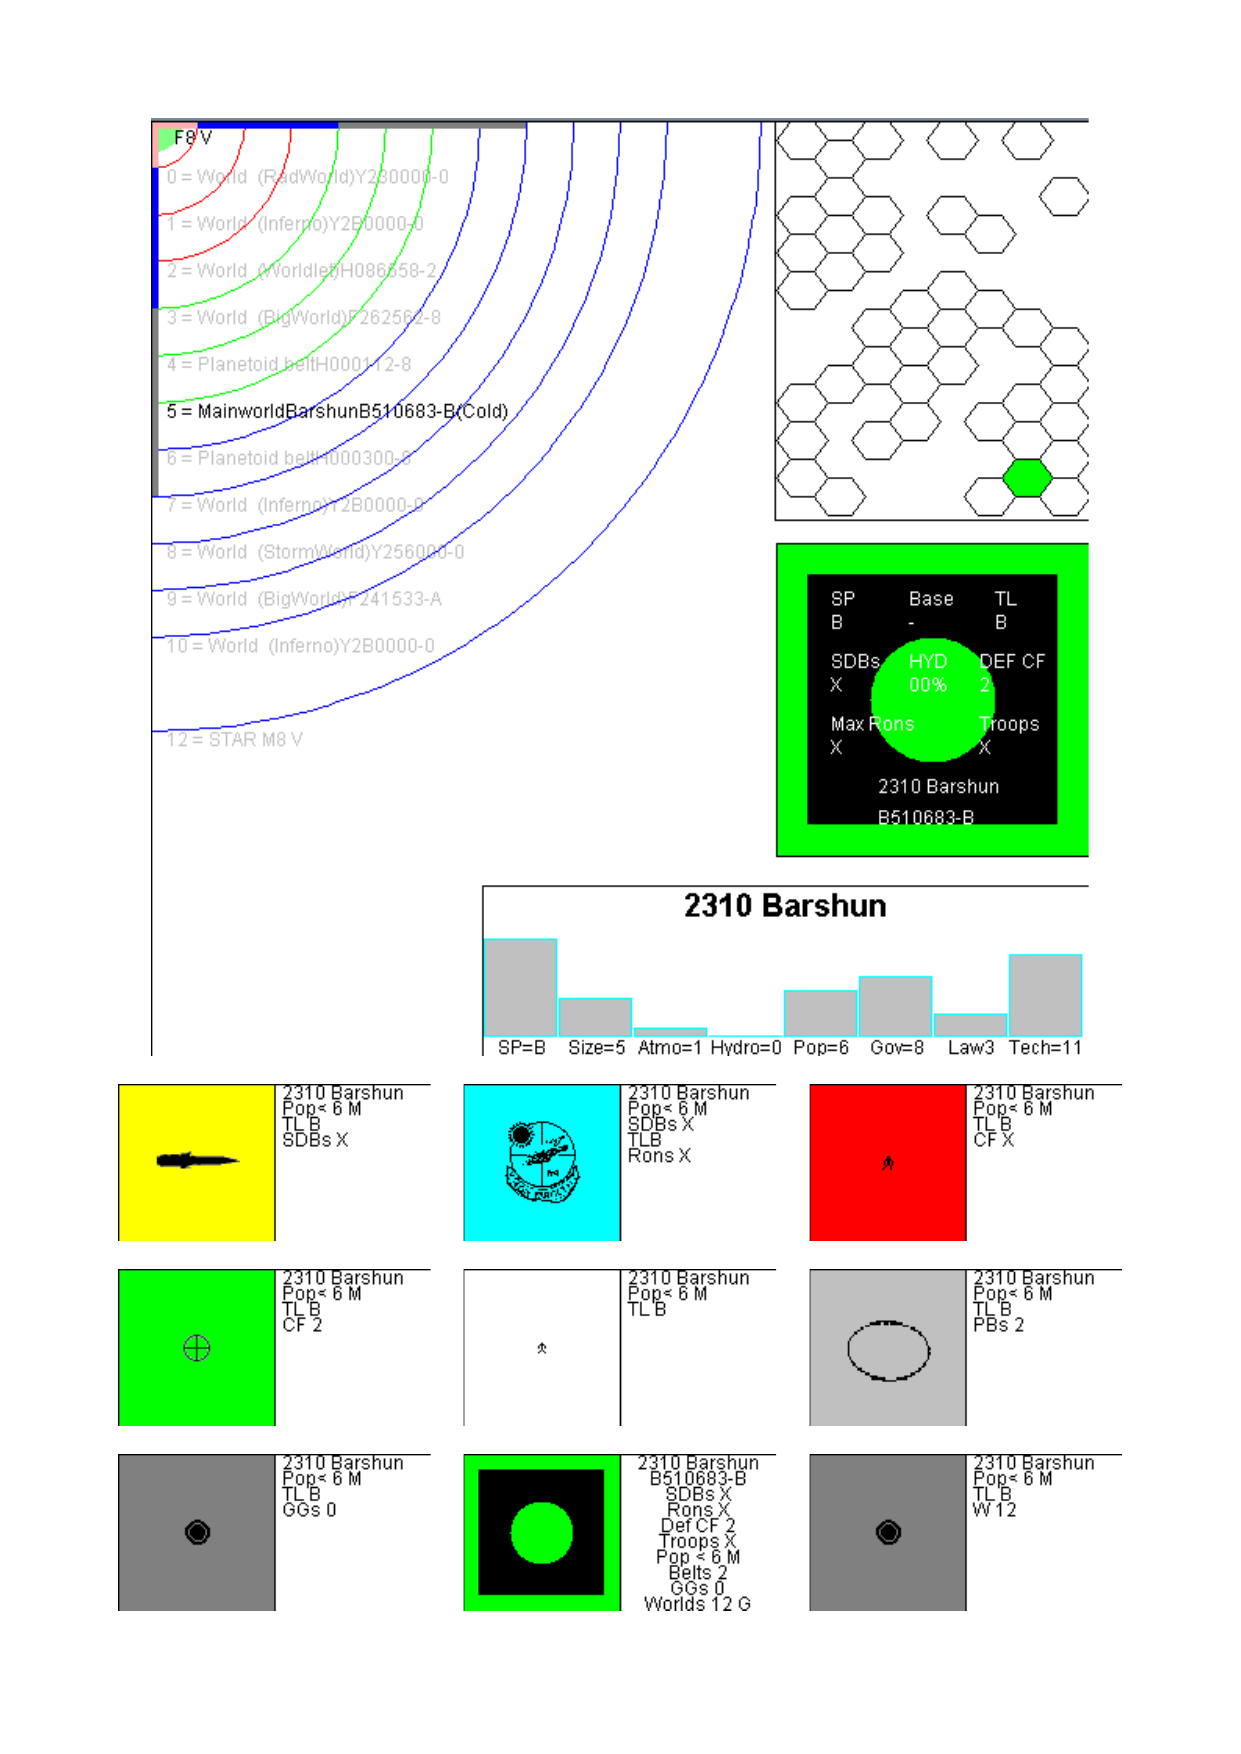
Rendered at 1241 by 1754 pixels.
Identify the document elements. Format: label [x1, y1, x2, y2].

picture [809, 1454, 1122, 1611]
picture [809, 1269, 1122, 1426]
picture [118, 1454, 431, 1611]
picture [118, 1084, 431, 1241]
picture [118, 1269, 431, 1426]
picture [463, 1454, 777, 1611]
picture [463, 1269, 777, 1426]
picture [463, 1084, 777, 1241]
picture [809, 1084, 1122, 1241]
picture [151, 118, 1089, 1056]
